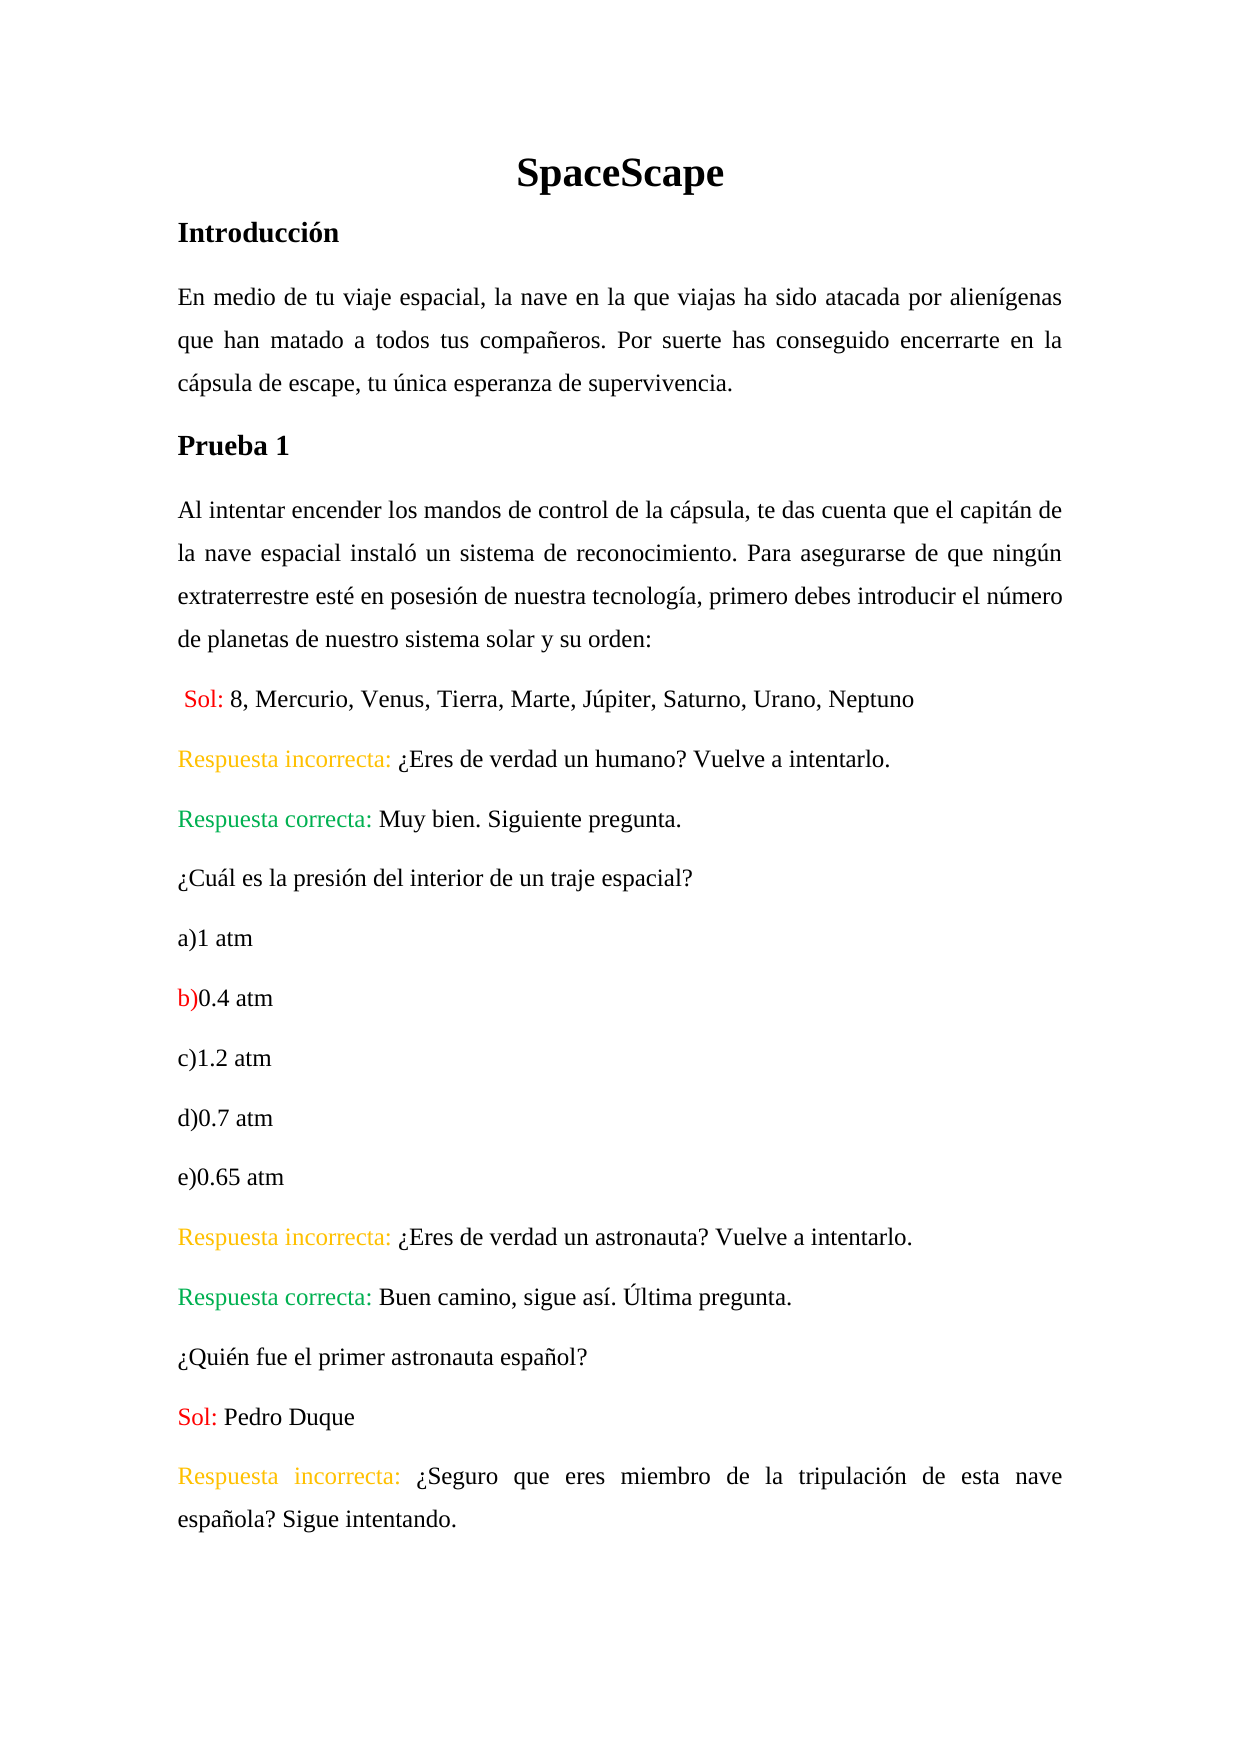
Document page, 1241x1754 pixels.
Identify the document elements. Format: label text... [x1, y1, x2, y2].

text e)0.65 atm [177, 1162, 1063, 1191]
text ¿Quién fue el primer astronauta español? [177, 1342, 1063, 1371]
text ¿Cuál es la presión del interior de un traje espacial? [177, 863, 1063, 892]
text Al intentar encender los mandos de control de la cápsula, te das cuenta que el capitán de la nave espacial instaló un sistema de reconocimiento. Para asegurarse de que ningún extraterrestre esté en posesión de nuestra tecnología, primero debes introducir el número de planetas de nuestro sistema solar y su orden: [177, 495, 1063, 653]
text SpaceScape [177, 148, 1063, 196]
text Respuesta correcta: Buen camino, sigue así. Última pregunta. [177, 1282, 1063, 1311]
text Sol: 8, Mercurio, Venus, Tierra, Marte, Júpiter, Saturno, Urano, Neptuno [177, 684, 1063, 713]
text Respuesta incorrecta: ¿Seguro que eres miembro de la tripulación de esta nave española? Sigue intentando. [177, 1461, 1063, 1533]
text d)0.7 atm [177, 1103, 1063, 1131]
text c)1.2 atm [177, 1043, 1063, 1072]
text b)0.4 atm [177, 983, 1063, 1012]
text Prueba 1 [177, 428, 1063, 462]
text Respuesta correcta: Muy bien. Siguiente pregunta. [177, 804, 1063, 832]
text Respuesta incorrecta: ¿Eres de verdad un humano? Vuelve a intentarlo. [177, 744, 1063, 773]
text Sol: Pedro Duque [177, 1402, 1063, 1430]
text Introducción [177, 215, 1063, 248]
text En medio de tu viaje espacial, la nave en la que viajas ha sido atacada por alienígenas que han matado a todos tus compañeros. Por suerte has conseguido encerrarte en la cápsula de escape, tu única esperanza de supervivencia. [177, 282, 1063, 397]
text Respuesta incorrecta: ¿Eres de verdad un astronauta? Vuelve a intentarlo. [177, 1222, 1063, 1251]
text a)1 atm [177, 923, 1063, 952]
